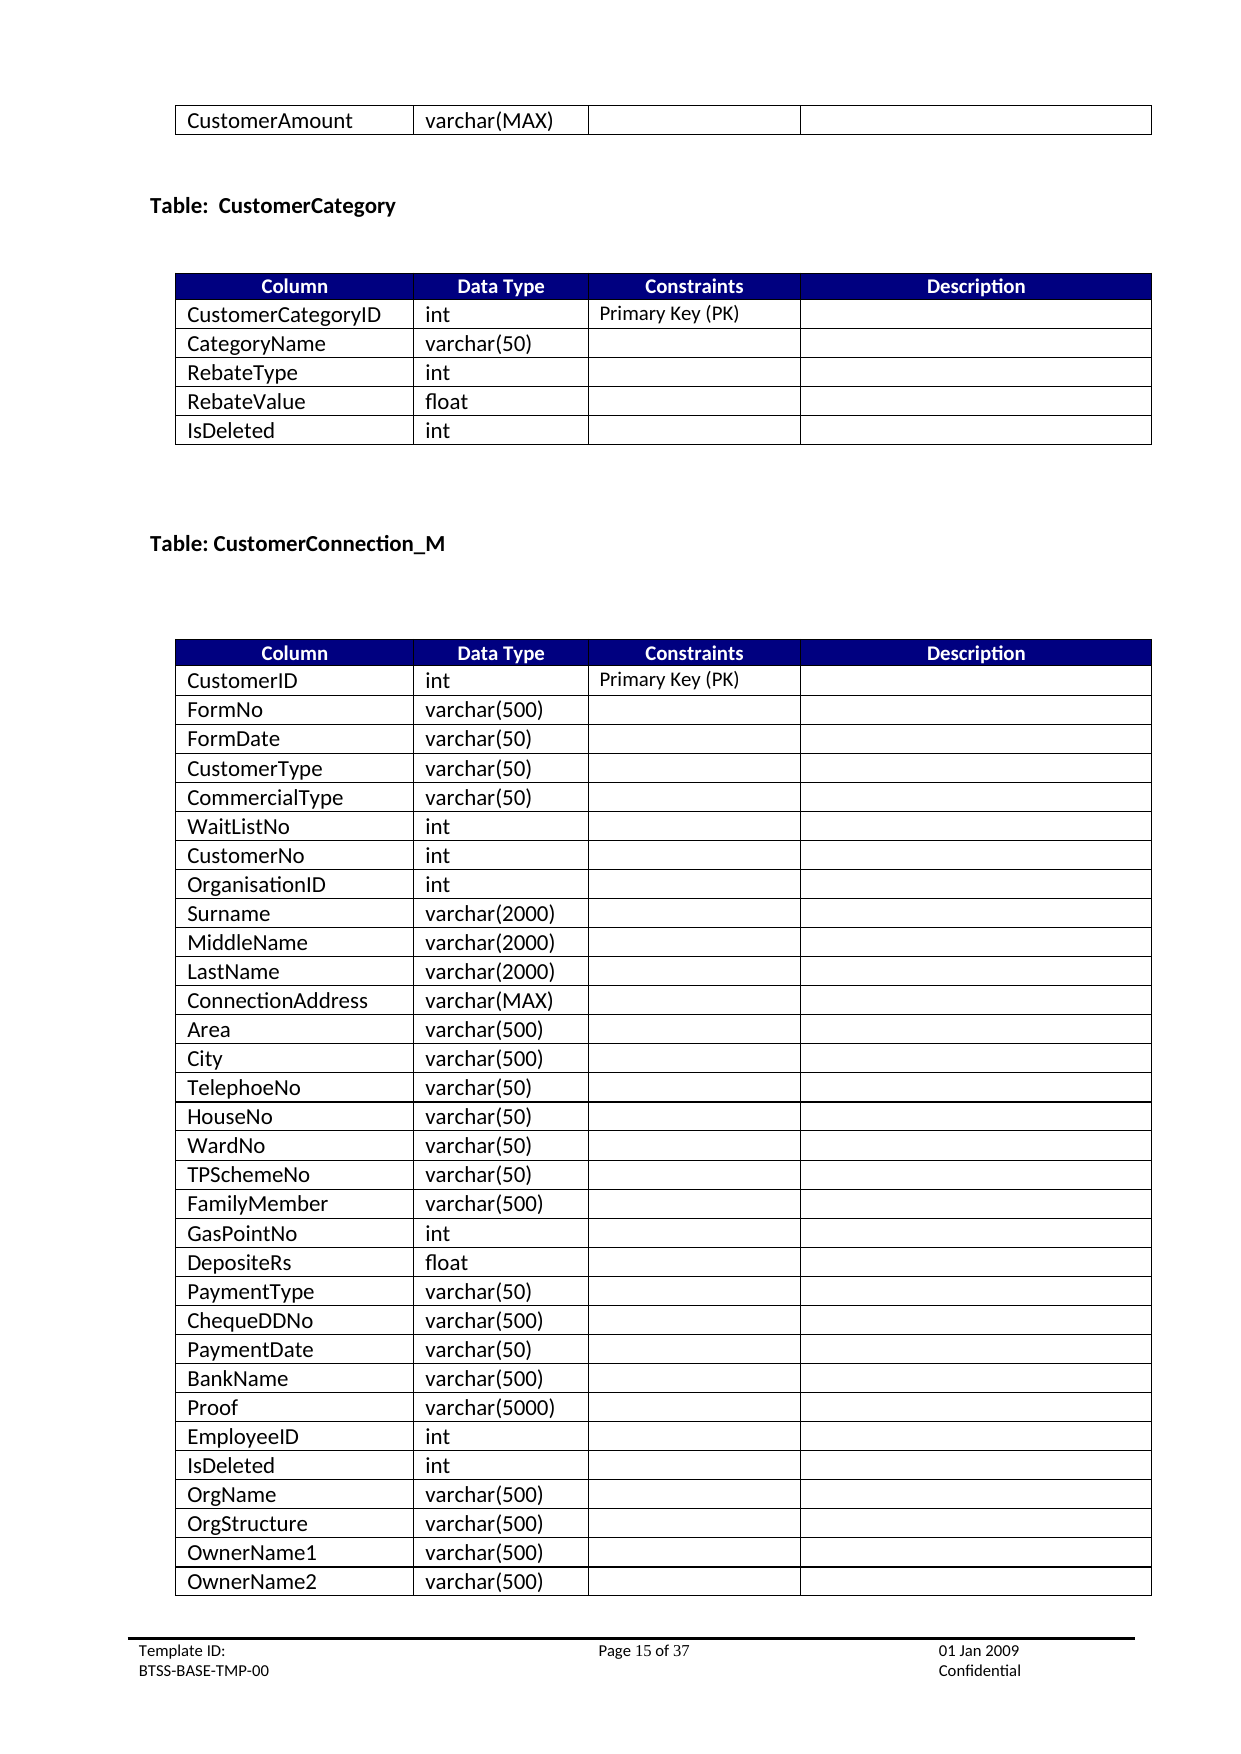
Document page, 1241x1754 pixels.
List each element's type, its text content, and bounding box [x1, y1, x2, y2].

table_cell [801, 812, 1151, 840]
table_cell [589, 1131, 800, 1159]
table_cell [589, 1509, 800, 1537]
table_cell RebateValue [176, 387, 413, 415]
table_cell [589, 812, 800, 840]
table_cell IsDeleted [176, 416, 413, 444]
table_cell [589, 957, 800, 985]
table_cell [589, 1248, 800, 1276]
table_cell int [414, 841, 588, 869]
table_cell HouseNo [176, 1103, 413, 1130]
table_cell varchar(2000) [414, 928, 588, 956]
table_cell [801, 416, 1151, 444]
table_cell [801, 1248, 1151, 1276]
table_cell [589, 841, 800, 869]
table_cell varchar(2000) [414, 957, 588, 985]
table_cell BankName [176, 1364, 413, 1392]
table_cell [589, 1015, 800, 1043]
table_cell [589, 1306, 800, 1334]
table_cell [801, 1451, 1151, 1479]
table_cell RebateType [176, 358, 413, 386]
table_cell [589, 106, 800, 134]
table_cell IsDeleted [176, 1451, 413, 1479]
table_cell [801, 696, 1151, 723]
table_cell varchar(500) [414, 1568, 588, 1595]
table_cell [589, 1044, 800, 1072]
table_cell int [414, 1451, 588, 1479]
table_cell LastName [176, 957, 413, 985]
text Table: CustomerConnection_M [150, 529, 1135, 557]
table_cell [801, 300, 1151, 328]
table_cell GasPointNo [176, 1219, 413, 1247]
table_cell OwnerName2 [176, 1568, 413, 1595]
table_header Data Type [414, 274, 588, 299]
table_cell [589, 1103, 800, 1130]
table_cell [801, 387, 1151, 415]
table_cell MiddleName [176, 928, 413, 956]
table_cell [801, 1538, 1151, 1566]
table_cell FormNo [176, 696, 413, 723]
table_cell varchar(500) [414, 696, 588, 723]
table_cell PaymentType [176, 1277, 413, 1305]
table_cell [801, 870, 1151, 898]
table_cell varchar(50) [414, 1277, 588, 1305]
table_cell varchar(500) [414, 1364, 588, 1392]
table_cell DepositeRs [176, 1248, 413, 1276]
table_cell EmployeeID [176, 1422, 413, 1450]
table_cell [589, 899, 800, 927]
table_cell [801, 725, 1151, 753]
table_cell Surname [176, 899, 413, 927]
table_cell int [414, 300, 588, 328]
table_cell [589, 1219, 800, 1247]
table_cell [801, 106, 1151, 134]
table_cell [801, 1219, 1151, 1247]
table_cell ChequeDDNo [176, 1306, 413, 1334]
table_cell [589, 696, 800, 723]
table_cell TelephoeNo [176, 1073, 413, 1101]
table_cell CommercialType [176, 783, 413, 811]
table_cell float [414, 1248, 588, 1276]
table_cell CustomerType [176, 754, 413, 782]
table_cell [801, 329, 1151, 357]
table_cell varchar(500) [414, 1044, 588, 1072]
table_cell [589, 1568, 800, 1595]
table_cell [589, 754, 800, 782]
table_header Column [176, 274, 413, 299]
table_cell float [414, 387, 588, 415]
table_cell [589, 1190, 800, 1218]
table_cell [801, 1393, 1151, 1421]
table_cell varchar(500) [414, 1190, 588, 1218]
table_cell FormDate [176, 725, 413, 753]
table_cell [801, 783, 1151, 811]
table_header Column [176, 640, 413, 665]
table_cell [589, 928, 800, 956]
table_cell [801, 841, 1151, 869]
table_cell [589, 1393, 800, 1421]
table_cell CustomerID [176, 666, 413, 694]
table_header Description [801, 274, 1151, 299]
table_cell [801, 1015, 1151, 1043]
table_cell varchar(2000) [414, 899, 588, 927]
table_cell [801, 1335, 1151, 1363]
table_cell [589, 387, 800, 415]
table_cell Primary Key (PK) [589, 666, 800, 694]
table_cell [589, 1335, 800, 1363]
table_cell int [414, 666, 588, 694]
table_cell [589, 416, 800, 444]
table_cell int [414, 358, 588, 386]
table_header Constraints [589, 640, 800, 665]
table_cell varchar(50) [414, 1335, 588, 1363]
table_cell varchar(50) [414, 1103, 588, 1130]
table_cell int [414, 870, 588, 898]
table_cell [801, 1190, 1151, 1218]
table_cell varchar(50) [414, 783, 588, 811]
table_header Constraints [589, 274, 800, 299]
table_cell [801, 1073, 1151, 1101]
table_cell int [414, 1422, 588, 1450]
table_cell [801, 957, 1151, 985]
table_cell varchar(500) [414, 1509, 588, 1537]
table_cell [801, 1044, 1151, 1072]
table_cell varchar(500) [414, 1538, 588, 1566]
table_cell varchar(5000) [414, 1393, 588, 1421]
table_cell [801, 928, 1151, 956]
table_cell [801, 1422, 1151, 1450]
table_cell varchar(50) [414, 754, 588, 782]
table_cell CustomerAmount [176, 106, 413, 134]
table_cell varchar(MAX) [414, 106, 588, 134]
table_cell varchar(500) [414, 1306, 588, 1334]
table_cell CustomerCategoryID [176, 300, 413, 328]
table_cell [589, 783, 800, 811]
table_cell [801, 358, 1151, 386]
table_cell TPSchemeNo [176, 1161, 413, 1188]
table_cell [801, 754, 1151, 782]
table_cell Primary Key (PK) [589, 300, 800, 328]
table_cell [589, 725, 800, 753]
table_cell City [176, 1044, 413, 1072]
table_cell PaymentDate [176, 1335, 413, 1363]
table_cell [801, 666, 1151, 694]
table_cell [801, 1480, 1151, 1508]
table_header Data Type [414, 640, 588, 665]
table_cell FamilyMember [176, 1190, 413, 1218]
table_cell ConnectionAddress [176, 986, 413, 1014]
table_cell int [414, 812, 588, 840]
table_cell OwnerName1 [176, 1538, 413, 1566]
table_cell [801, 1568, 1151, 1595]
table_cell varchar(MAX) [414, 986, 588, 1014]
table_cell WaitListNo [176, 812, 413, 840]
table_cell [589, 358, 800, 386]
table_cell int [414, 416, 588, 444]
table_cell [801, 1277, 1151, 1305]
table_cell [589, 870, 800, 898]
table_cell [801, 1364, 1151, 1392]
table_cell [589, 1451, 800, 1479]
table_cell OrganisationID [176, 870, 413, 898]
table_cell OrgStructure [176, 1509, 413, 1537]
table_cell [801, 1131, 1151, 1159]
text Table: CustomerCategory [150, 191, 1135, 219]
table_cell [589, 1538, 800, 1566]
table_cell varchar(50) [414, 1161, 588, 1188]
table_cell CustomerNo [176, 841, 413, 869]
table_cell varchar(50) [414, 1131, 588, 1159]
table_cell [589, 1277, 800, 1305]
table_cell varchar(500) [414, 1015, 588, 1043]
table_cell OrgName [176, 1480, 413, 1508]
table_cell varchar(50) [414, 1073, 588, 1101]
table_cell [589, 329, 800, 357]
table_cell [801, 1306, 1151, 1334]
table_cell [589, 1422, 800, 1450]
table_cell Area [176, 1015, 413, 1043]
table_cell [801, 899, 1151, 927]
table_cell [801, 1103, 1151, 1130]
table_cell varchar(50) [414, 725, 588, 753]
table_cell [801, 1509, 1151, 1537]
table_header Description [801, 640, 1151, 665]
table_cell CategoryName [176, 329, 413, 357]
table_cell WardNo [176, 1131, 413, 1159]
table_cell [589, 1480, 800, 1508]
table_cell [801, 986, 1151, 1014]
table_cell [589, 986, 800, 1014]
table_cell [589, 1364, 800, 1392]
table_cell [589, 1161, 800, 1188]
table_cell [589, 1073, 800, 1101]
table_cell varchar(500) [414, 1480, 588, 1508]
table_cell [801, 1161, 1151, 1188]
table_cell varchar(50) [414, 329, 588, 357]
table_cell int [414, 1219, 588, 1247]
table_cell Proof [176, 1393, 413, 1421]
